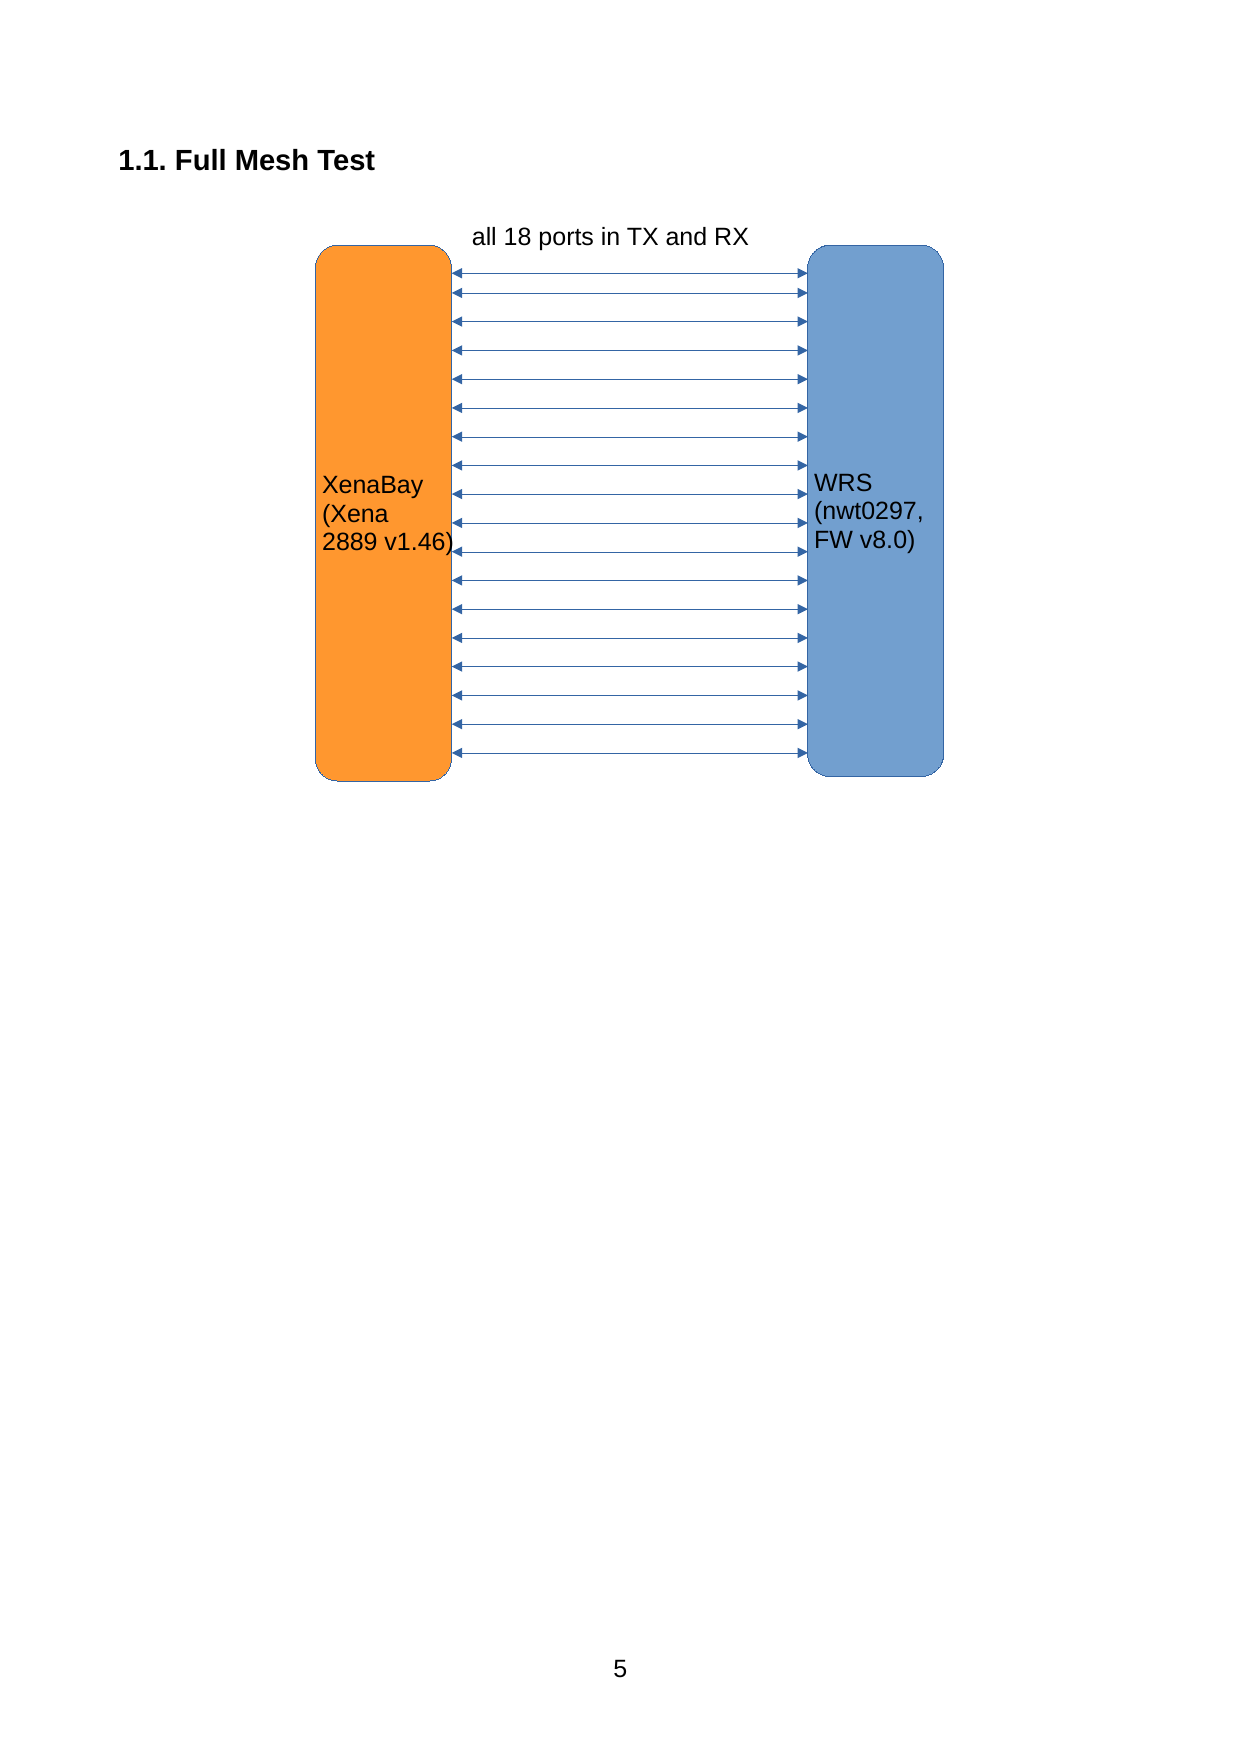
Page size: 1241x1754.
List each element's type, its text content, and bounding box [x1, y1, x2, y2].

subtitle 1.1. Full Mesh Test [118, 143, 1122, 177]
